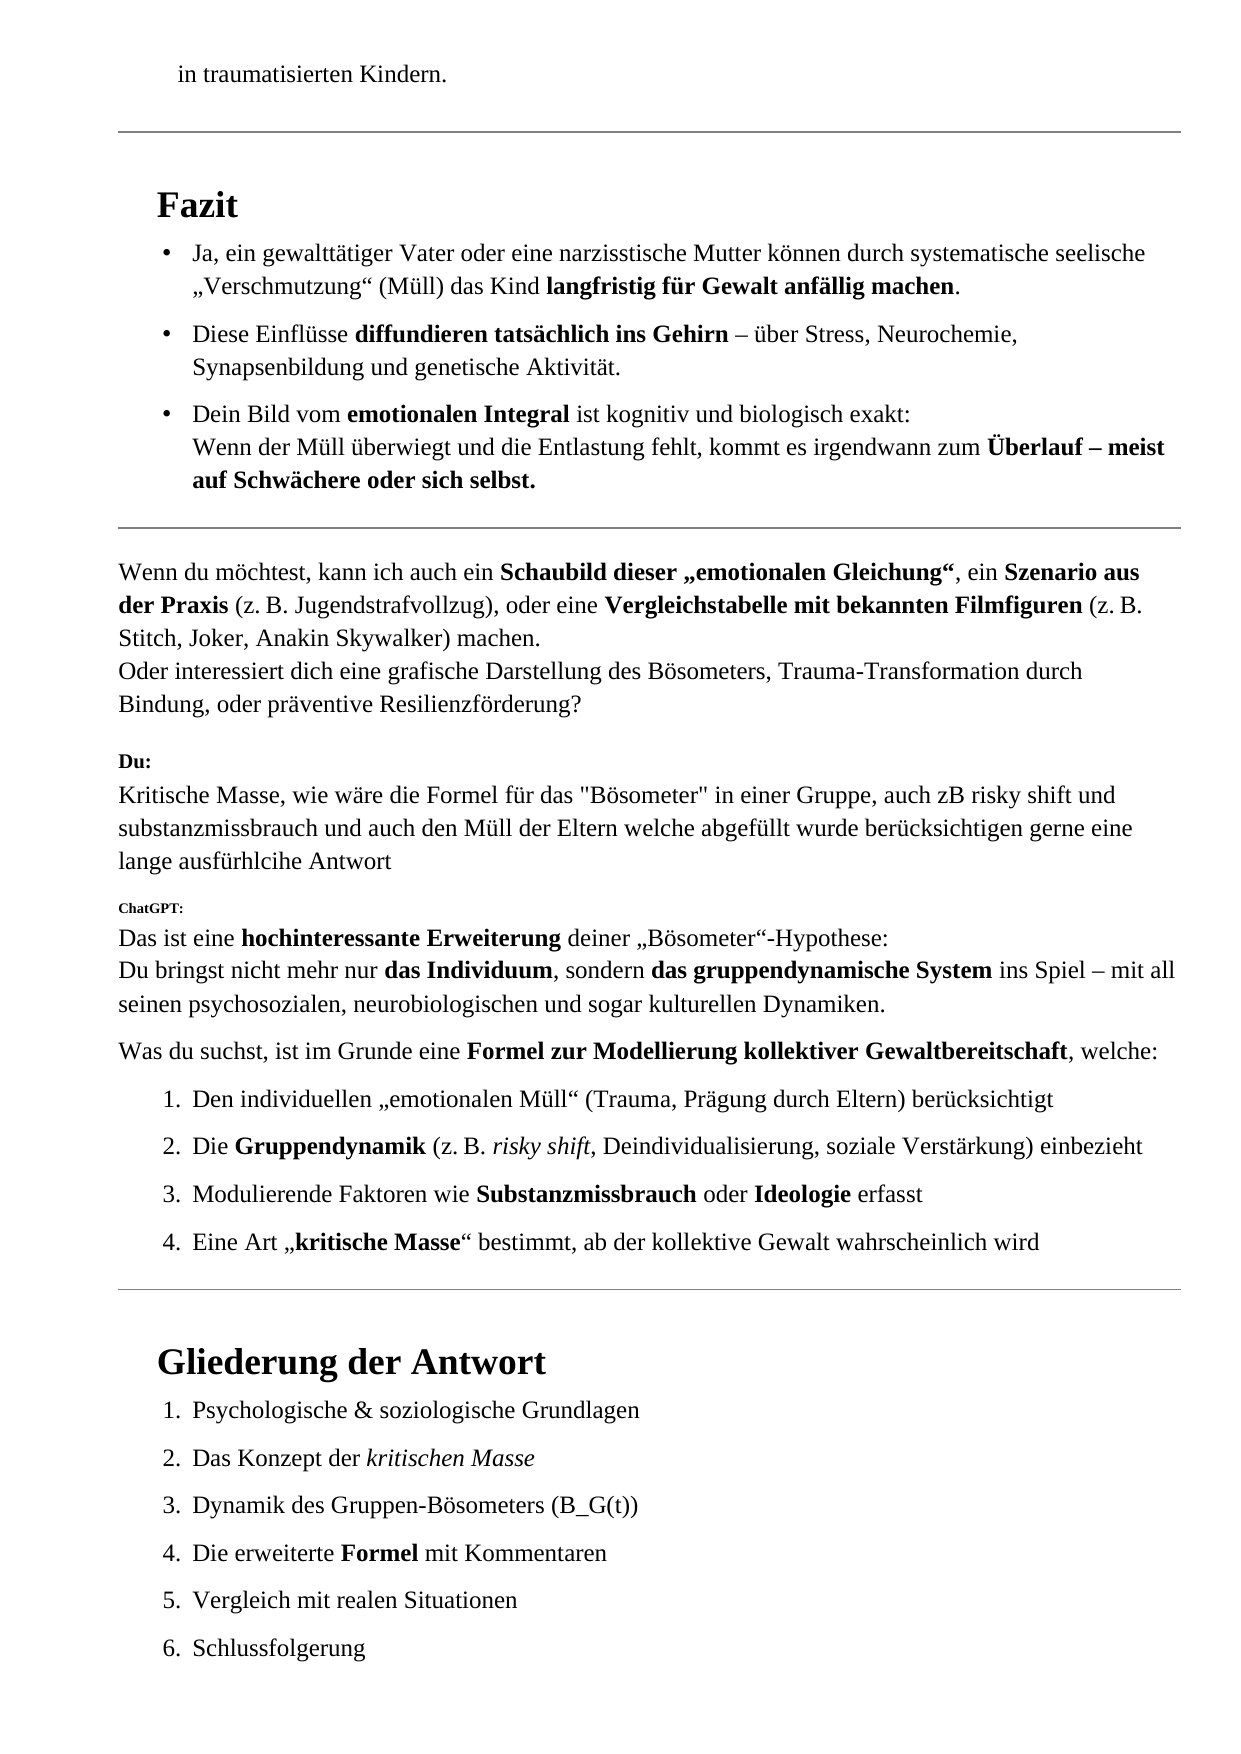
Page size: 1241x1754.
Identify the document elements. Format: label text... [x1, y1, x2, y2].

list Vergleich mit realen Situationen [162, 1585, 1181, 1614]
subtitle Du: [118, 749, 1181, 773]
list Diese Einflüsse diffundieren tatsächlich ins Gehirn – über Stress, Neurochemie, Synapsenbildung und genetische Aktivität. [162, 319, 1181, 380]
list Die erweiterte Formel mit Kommentaren [162, 1538, 1181, 1567]
subtitle ChatGPT: [118, 899, 1181, 916]
list Psychologische & soziologische Grundlagen [162, 1395, 1181, 1424]
text Wenn du möchtest, kann ich auch ein Schaubild dieser „emotionalen Gleichung“, ein Szenario aus der Praxis (z. B. Jugendstrafvollzug), oder eine Vergleichstabelle mit bekannten Filmfiguren (z. B. Stitch, Joker, Anakin Skywalker) machen. Oder interessiert dich eine grafische Darstellung des Bösometers, Trauma-Transformation durch Bindung, oder präventive Resilienzförderung? [118, 557, 1181, 718]
subtitle 🧪 Gliederung der Antwort [118, 1339, 1181, 1382]
list Ja, ein gewalttätiger Vater oder eine narzisstische Mutter können durch systematische seelische „Verschmutzung“ (Müll) das Kind langfristig für Gewalt anfällig machen. [162, 238, 1181, 300]
list Den individuellen „emotionalen Müll“ (Trauma, Prägung durch Eltern) berücksichtigt [162, 1084, 1181, 1113]
list Dynamik des Gruppen-Bösometers (B_G(t)) [162, 1490, 1181, 1519]
list Eine Art „kritische Masse“ bestimmt, ab der kollektive Gewalt wahrscheinlich wird [162, 1227, 1181, 1255]
text Kritische Masse, wie wäre die Formel für das "Bösometer" in einer Gruppe, auch zB risky shift und substanzmissbrauch und auch den Müll der Eltern welche abgefüllt wurde berücksichtigen gerne eine lange ausfürhlcihe Antwort [118, 780, 1181, 874]
list Schlussfolgerung [162, 1633, 1181, 1662]
subtitle 🧾 Fazit [118, 182, 1181, 226]
text Das ist eine hochinteressante Erweiterung deiner „Bösometer“-Hypothese: Du bringst nicht mehr nur das Individuum, sondern das gruppendynamische System ins Spiel – mit all seinen psychosozialen, neurobiologischen und sogar kulturellen Dynamiken. [118, 923, 1181, 1017]
list Das Konzept der kritischen Masse [162, 1443, 1181, 1471]
text Was du suchst, ist im Grunde eine Formel zur Modellierung kollektiver Gewaltbereitschaft, welche: [118, 1036, 1181, 1065]
list Dein Bild vom emotionalen Integral ist kognitiv und biologisch exakt: Wenn der Müll überwiegt und die Entlastung fehlt, kommt es irgendwann zum Überlauf – meist auf Schwächere oder sich selbst. [162, 399, 1181, 494]
text in traumatisierten Kindern. [177, 59, 1122, 88]
list Modulierende Faktoren wie Substanzmissbrauch oder Ideologie erfasst [162, 1179, 1181, 1208]
list Die Gruppendynamik (z. B. risky shift, Deindividualisierung, soziale Verstärkung) einbezieht [162, 1131, 1181, 1160]
